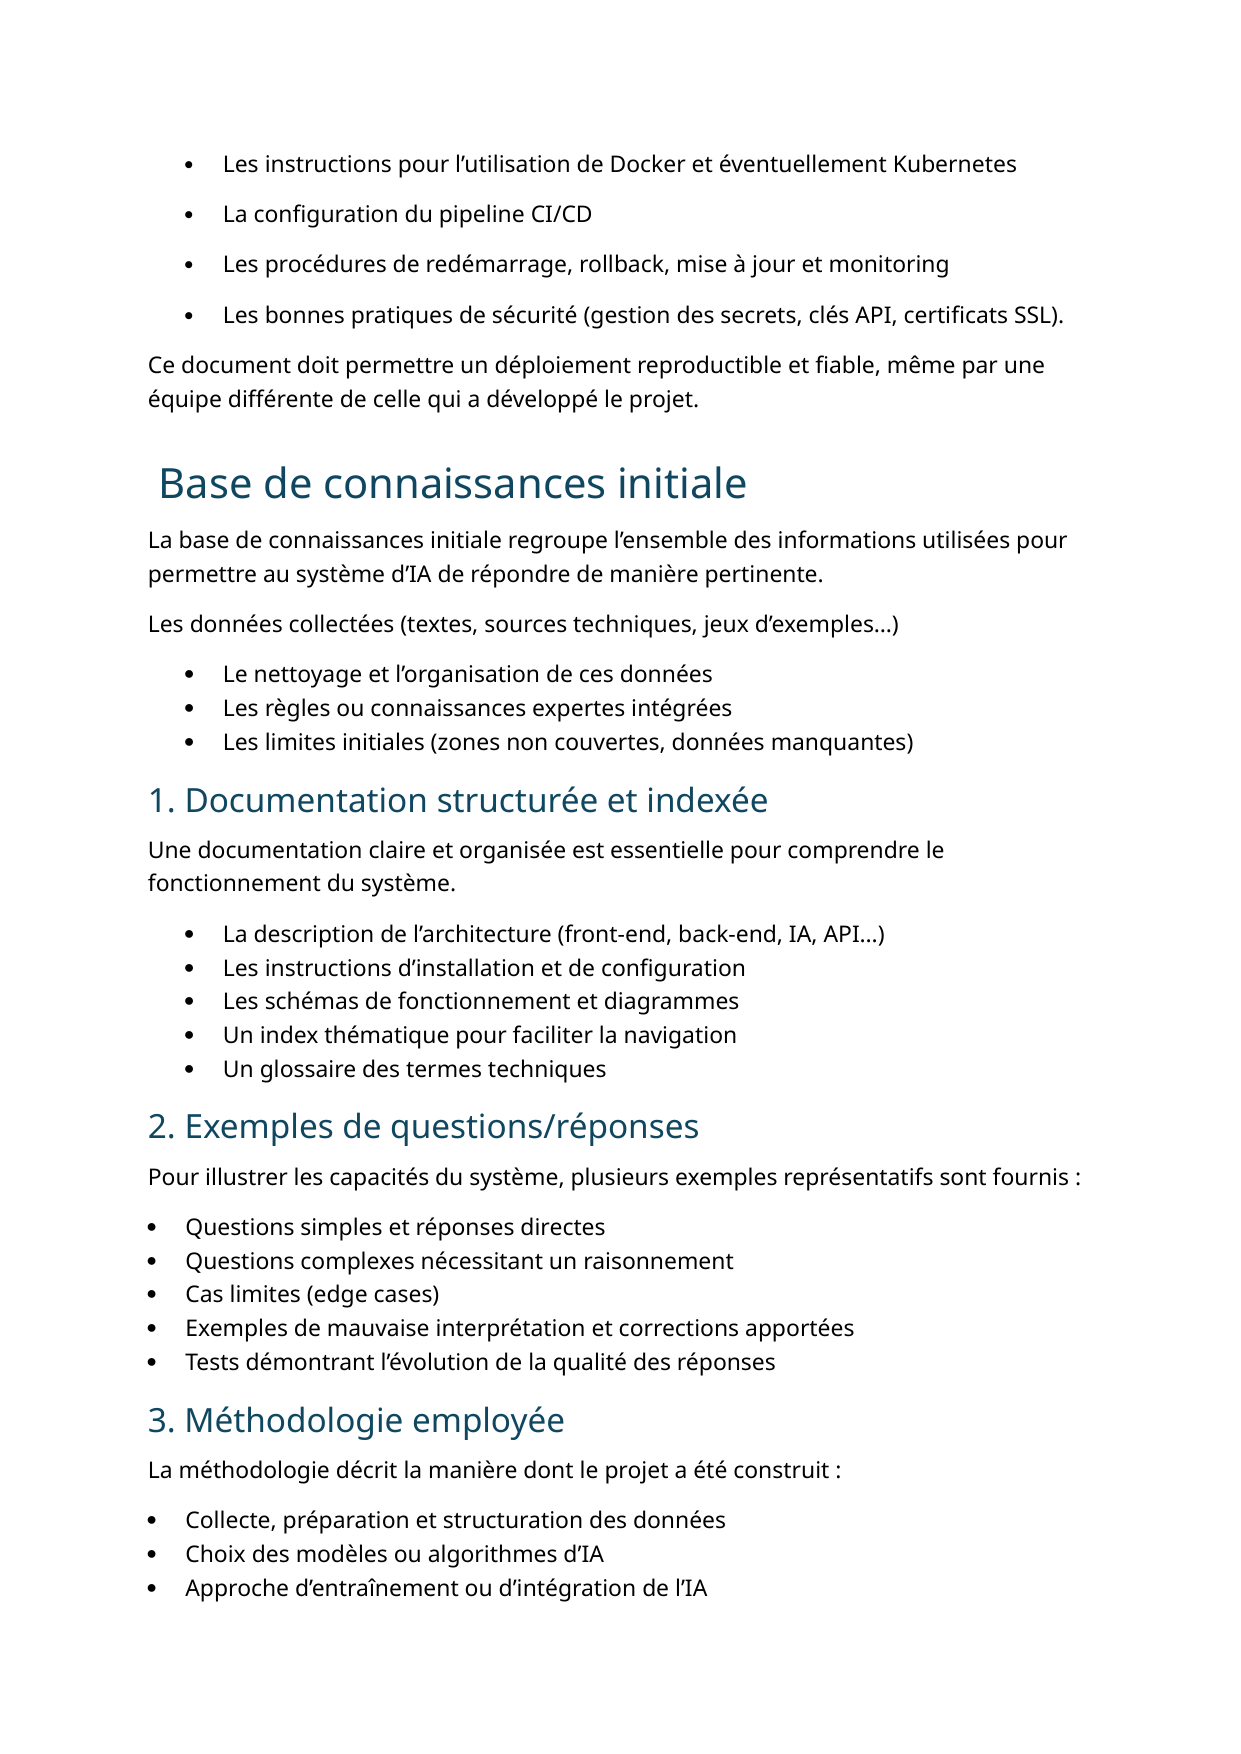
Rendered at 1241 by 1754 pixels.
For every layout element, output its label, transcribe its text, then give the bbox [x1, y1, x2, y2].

text Pour illustrer les capacités du système, plusieurs exemples représentatifs sont fournis : [148, 1161, 1093, 1192]
list Un glossaire des termes techniques [185, 1053, 1093, 1084]
list Exemples de mauvaise interprétation et corrections apportées [148, 1312, 1093, 1343]
text Les données collectées (textes, sources techniques, jeux d’exemples…) [148, 608, 1093, 639]
text La méthodologie décrit la manière dont le projet a été construit : [148, 1454, 1093, 1485]
list Les bonnes pratiques de sécurité (gestion des secrets, clés API, certificats SSL). [185, 299, 1093, 330]
list Les limites initiales (zones non couvertes, données manquantes) [185, 726, 1093, 757]
subtitle 3. Méthodologie employée [148, 1396, 1093, 1442]
list Les procédures de redémarrage, rollback, mise à jour et monitoring [185, 248, 1093, 280]
list Les schémas de fonctionnement et diagrammes [185, 985, 1093, 1017]
text Une documentation claire et organisée est essentielle pour comprendre le fonctionnement du système. [148, 834, 1093, 899]
list Cas limites (edge cases) [148, 1278, 1093, 1310]
list Un index thématique pour faciliter la navigation [185, 1019, 1093, 1050]
list La configuration du pipeline CI/CD [185, 198, 1093, 229]
list Approche d’entraînement ou d’intégration de l’IA [148, 1572, 1093, 1603]
list Tests démontrant l’évolution de la qualité des réponses [148, 1346, 1093, 1377]
text La base de connaissances initiale regroupe l’ensemble des informations utilisées pour permettre au système d’IA de répondre de manière pertinente. [148, 524, 1093, 589]
list Questions complexes nécessitant un raisonnement [148, 1245, 1093, 1276]
subtitle 1. Documentation structurée et indexée [148, 776, 1093, 822]
subtitle 2. Exemples de questions/réponses [148, 1103, 1093, 1149]
list Les instructions pour l’utilisation de Docker et éventuellement Kubernetes [185, 148, 1093, 179]
list Choix des modèles ou algorithmes d’IA [148, 1538, 1093, 1569]
text Ce document doit permettre un déploiement reproductible et fiable, même par une équipe différente de celle qui a développé le projet. [148, 349, 1093, 414]
list Questions simples et réponses directes [148, 1211, 1093, 1242]
list La description de l’architecture (front-end, back-end, IA, API…) [185, 918, 1093, 949]
list Les instructions d’installation et de configuration [185, 952, 1093, 983]
list Les règles ou connaissances expertes intégrées [185, 692, 1093, 723]
list Collecte, préparation et structuration des données [148, 1504, 1093, 1535]
subtitle Base de connaissances initiale [148, 454, 1093, 511]
list Le nettoyage et l’organisation de ces données [185, 658, 1093, 690]
